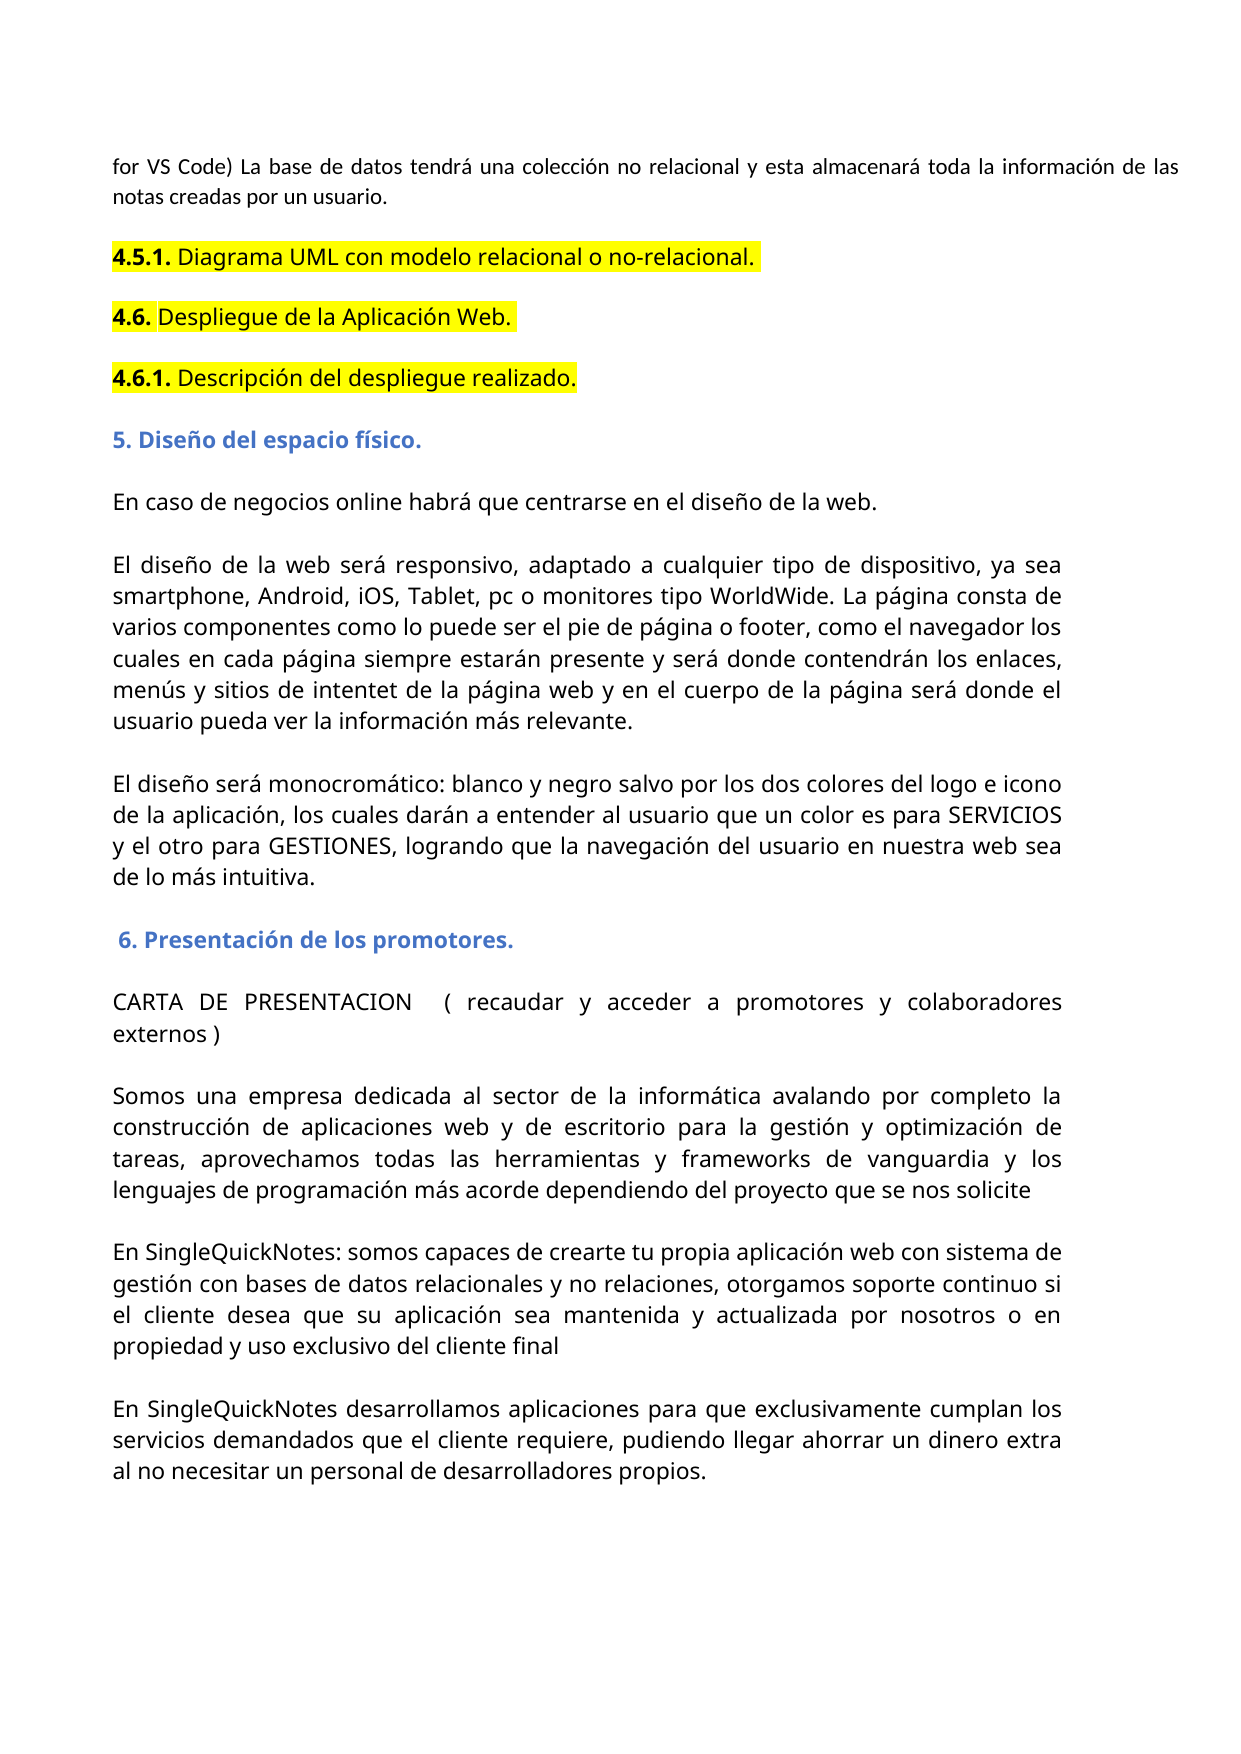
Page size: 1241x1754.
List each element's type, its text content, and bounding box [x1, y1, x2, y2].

text 4.5.1. Diagrama UML con modelo relacional o no-relacional. [112, 241, 1181, 271]
text Somos una empresa dedicada al sector de la informática avalando por completo la construcción de aplicaciones web y de escritorio para la gestión y optimización de tareas, aprovechamos todas las herramientas y frameworks de vanguardia y los lenguajes de programación más acorde dependiendo del proyecto que se nos solicite [112, 1080, 1063, 1205]
text 6. Presentación de los promotores. [112, 924, 1063, 955]
text El diseño de la web será responsivo, adaptado a cualquier tipo de dispositivo, ya sea smartphone, Android, iOS, Tablet, pc o monitores tipo WorldWide. La página consta de varios componentes como lo puede ser el pie de página o footer, como el navegador los cuales en cada página siempre estarán presente y será donde contendrán los enlaces, menús y sitios de intentet de la página web y en el cuerpo de la página será donde el usuario pueda ver la información más relevante. [112, 549, 1063, 736]
text El diseño será monocromático: blanco y negro salvo por los dos colores del logo e icono de la aplicación, los cuales darán a entender al usuario que un color es para SERVICIOS y el otro para GESTIONES, logrando que la navegación del usuario en nuestra web sea de lo más intuitiva. [112, 767, 1063, 892]
text CARTA DE PRESENTACION ( recaudar y acceder a promotores y colaboradores externos ) [112, 986, 1063, 1049]
text 4.6. Despliegue de la Aplicación Web. [112, 302, 1181, 332]
text for VS Code) La base de datos tendrá una colección no relacional y esta almacenará toda la información de las notas creadas por un usuario. [112, 150, 1181, 211]
text 5. Diseño del espacio físico. [112, 424, 1063, 455]
text En SingleQuickNotes desarrollamos aplicaciones para que exclusivamente cumplan los servicios demandados que el cliente requiere, pudiendo llegar ahorrar un dinero extra al no necesitar un personal de desarrolladores propios. [112, 1392, 1063, 1486]
text En caso de negocios online habrá que centrarse en el diseño de la web. [112, 486, 1063, 517]
text 4.6.1. Descripción del despliegue realizado. [112, 362, 1181, 392]
text En SingleQuickNotes: somos capaces de crearte tu propia aplicación web con sistema de gestión con bases de datos relacionales y no relaciones, otorgamos soporte continuo si el cliente desea que su aplicación sea mantenida y actualizada por nosotros o en propiedad y uso exclusivo del cliente final [112, 1236, 1063, 1361]
